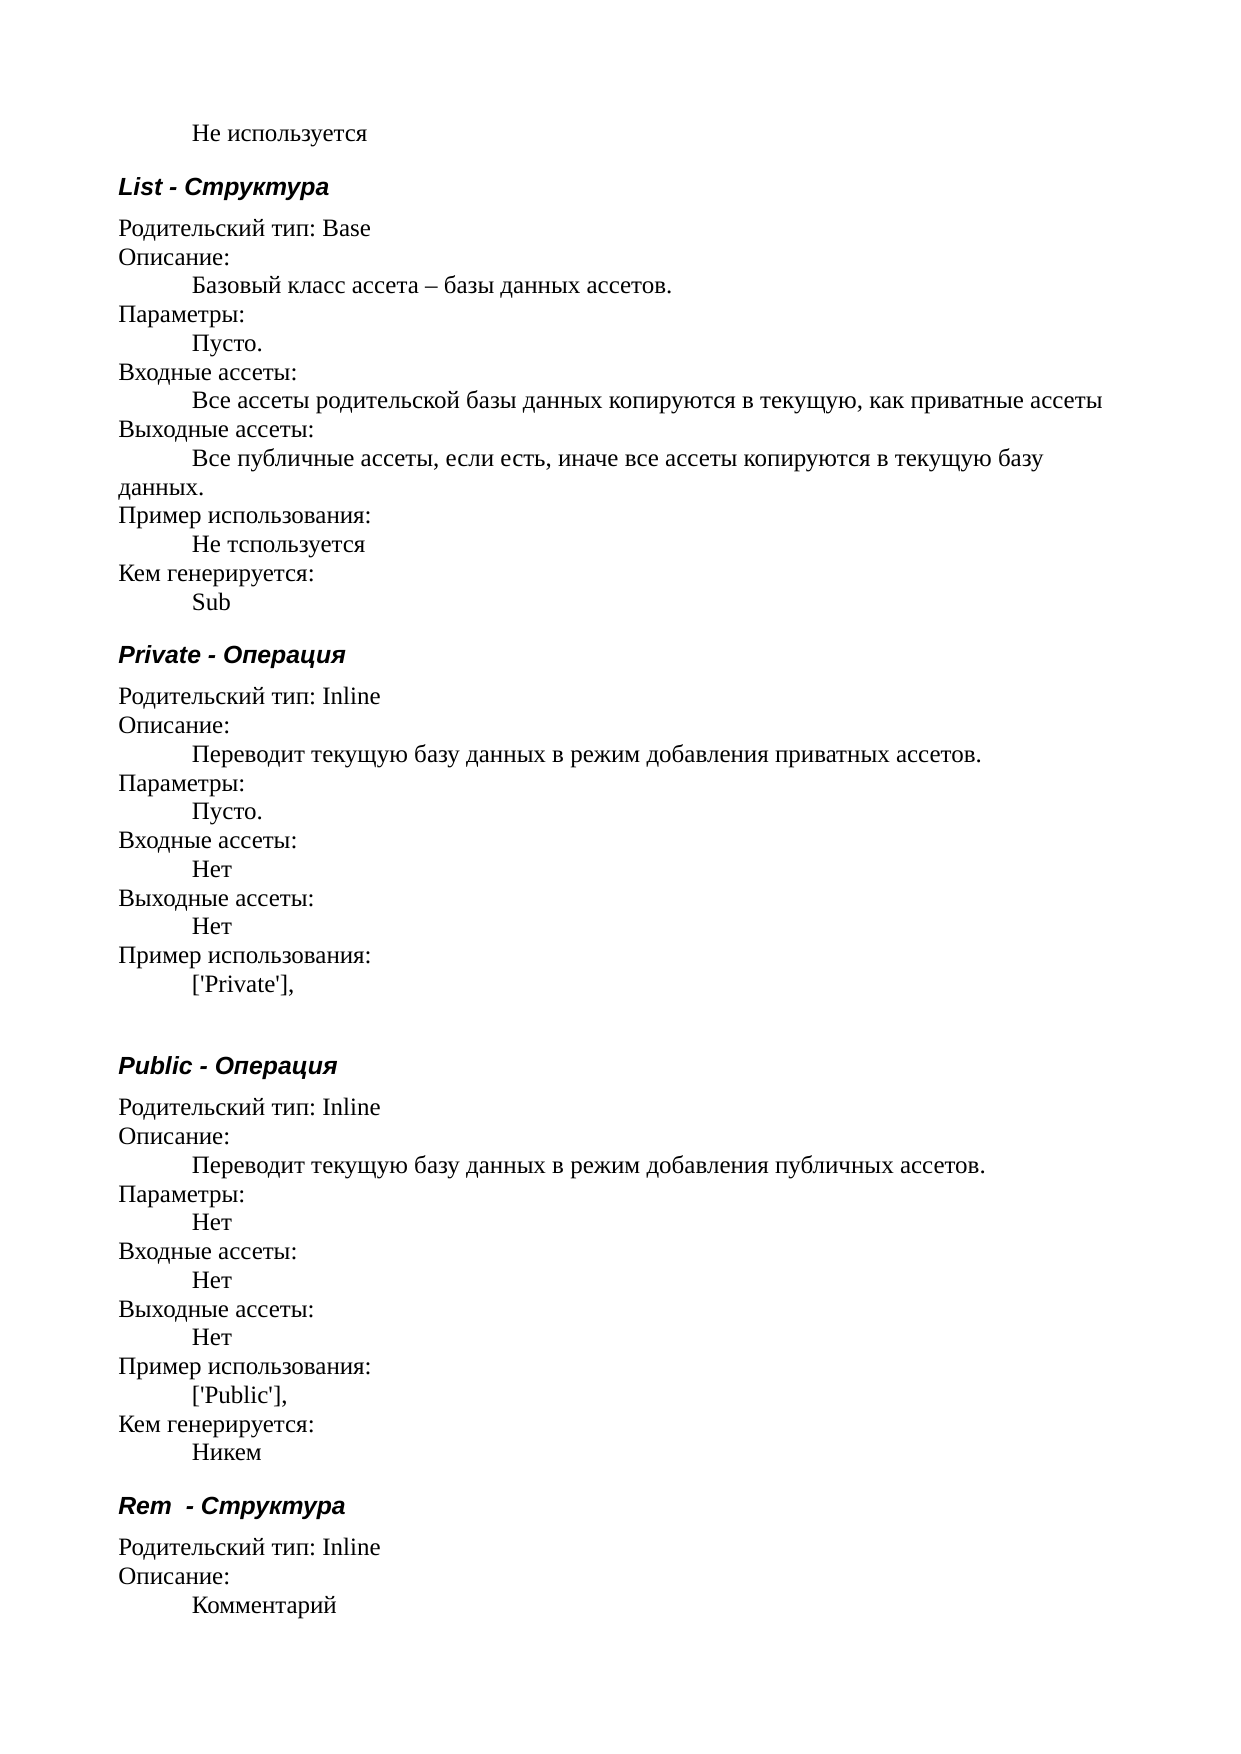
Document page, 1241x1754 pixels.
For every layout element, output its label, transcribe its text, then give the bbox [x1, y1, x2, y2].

text Родительский тип: Base [118, 213, 1122, 242]
subtitle Public - Операция [118, 1051, 1122, 1080]
text Родительский тип: Inline [118, 681, 1122, 710]
text Параметры: [118, 768, 1122, 796]
text Входные ассеты: [118, 1236, 1122, 1265]
text Пример использования: [118, 1351, 1122, 1380]
text Родительский тип: Inline [118, 1532, 1122, 1561]
text Пусто. [118, 328, 1122, 357]
text Описание: [118, 710, 1122, 739]
text Не тспользуется [118, 529, 1122, 558]
text Нет [118, 1265, 1122, 1294]
text Параметры: [118, 299, 1122, 328]
text Кем генерируется: [118, 1409, 1122, 1437]
text Входные ассеты: [118, 357, 1122, 385]
text Выходные ассеты: [118, 883, 1122, 911]
text Пример использования: [118, 500, 1122, 529]
text Все публичные ассеты, если есть, иначе все ассеты копируются в текущую базу данных. [118, 443, 1122, 500]
text Нет [118, 1207, 1122, 1236]
text Пусто. [118, 796, 1122, 825]
text Sub [118, 587, 1122, 615]
subtitle Rem - Структура [118, 1491, 1122, 1520]
text Комментарий [118, 1590, 1122, 1618]
text Все ассеты родительской базы данных копируются в текущую, как приватные ассеты [118, 385, 1122, 414]
text ['Public'], [118, 1380, 1122, 1409]
text Входные ассеты: [118, 825, 1122, 854]
text Описание: [118, 242, 1122, 270]
text Переводит текущую базу данных в режим добавления приватных ассетов. [118, 739, 1122, 768]
text Базовый класс ассета – базы данных ассетов. [118, 270, 1122, 299]
text Выходные ассеты: [118, 1294, 1122, 1322]
text Переводит текущую базу данных в режим добавления публичных ассетов. [118, 1150, 1122, 1179]
text Выходные ассеты: [118, 414, 1122, 443]
text Нет [118, 1322, 1122, 1351]
subtitle List - Структура [118, 172, 1122, 200]
text Кем генерируется: [118, 558, 1122, 587]
text Параметры: [118, 1179, 1122, 1207]
text Нет [118, 854, 1122, 883]
text Описание: [118, 1121, 1122, 1150]
text Описание: [118, 1561, 1122, 1590]
text Нет [118, 911, 1122, 940]
text Никем [118, 1437, 1122, 1466]
text Не используется [118, 118, 1122, 147]
subtitle Private - Операция [118, 640, 1122, 669]
text Родительский тип: Inline [118, 1092, 1122, 1121]
text Пример использования: [118, 940, 1122, 969]
text ['Private'], [118, 969, 1122, 998]
